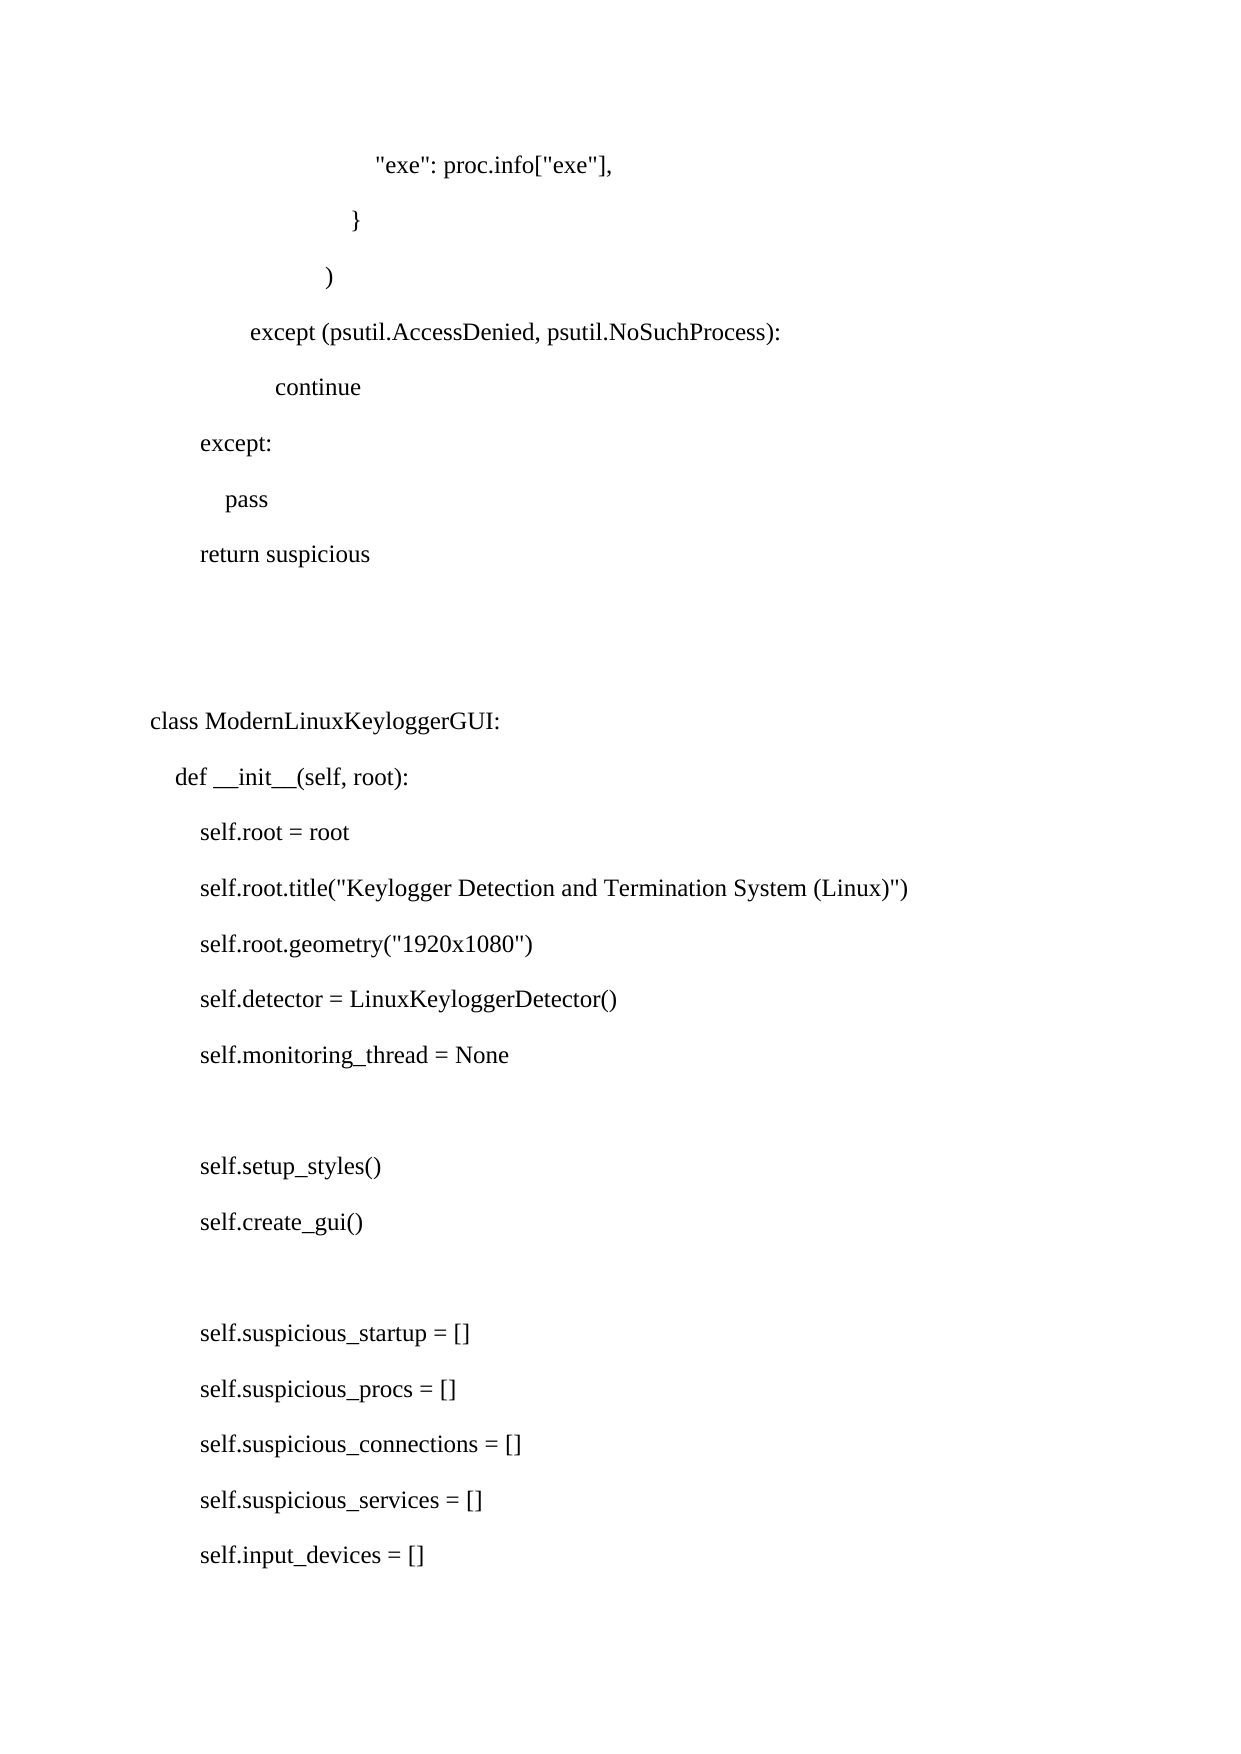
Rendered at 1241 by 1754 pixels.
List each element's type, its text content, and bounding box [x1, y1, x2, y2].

text class ModernLinuxKeyloggerGUI: [150, 706, 1091, 735]
text self.create_gui() [150, 1207, 1091, 1236]
text "exe": proc.info["exe"], [150, 150, 1091, 179]
text ) [150, 261, 1091, 290]
text self.suspicious_startup = [] [150, 1318, 1091, 1347]
text } [150, 206, 1091, 234]
text self.detector = LinuxKeyloggerDetector() [150, 984, 1091, 1013]
text except: [150, 428, 1091, 457]
text continue [150, 372, 1091, 401]
text self.input_devices = [] [150, 1541, 1091, 1569]
text self.suspicious_connections = [] [150, 1429, 1091, 1458]
text self.suspicious_services = [] [150, 1485, 1091, 1514]
text def __init__(self, root): [150, 762, 1091, 791]
text except (psutil.AccessDenied, psutil.NoSuchProcess): [150, 317, 1091, 346]
text self.root.geometry("1920x1080") [150, 929, 1091, 957]
text pass [150, 484, 1091, 512]
text self.setup_styles() [150, 1151, 1091, 1180]
text self.root = root [150, 817, 1091, 846]
text self.root.title("Keylogger Detection and Termination System (Linux)") [150, 873, 1091, 902]
text self.suspicious_procs = [] [150, 1374, 1091, 1402]
text return suspicious [150, 539, 1091, 568]
text self.monitoring_thread = None [150, 1040, 1091, 1069]
